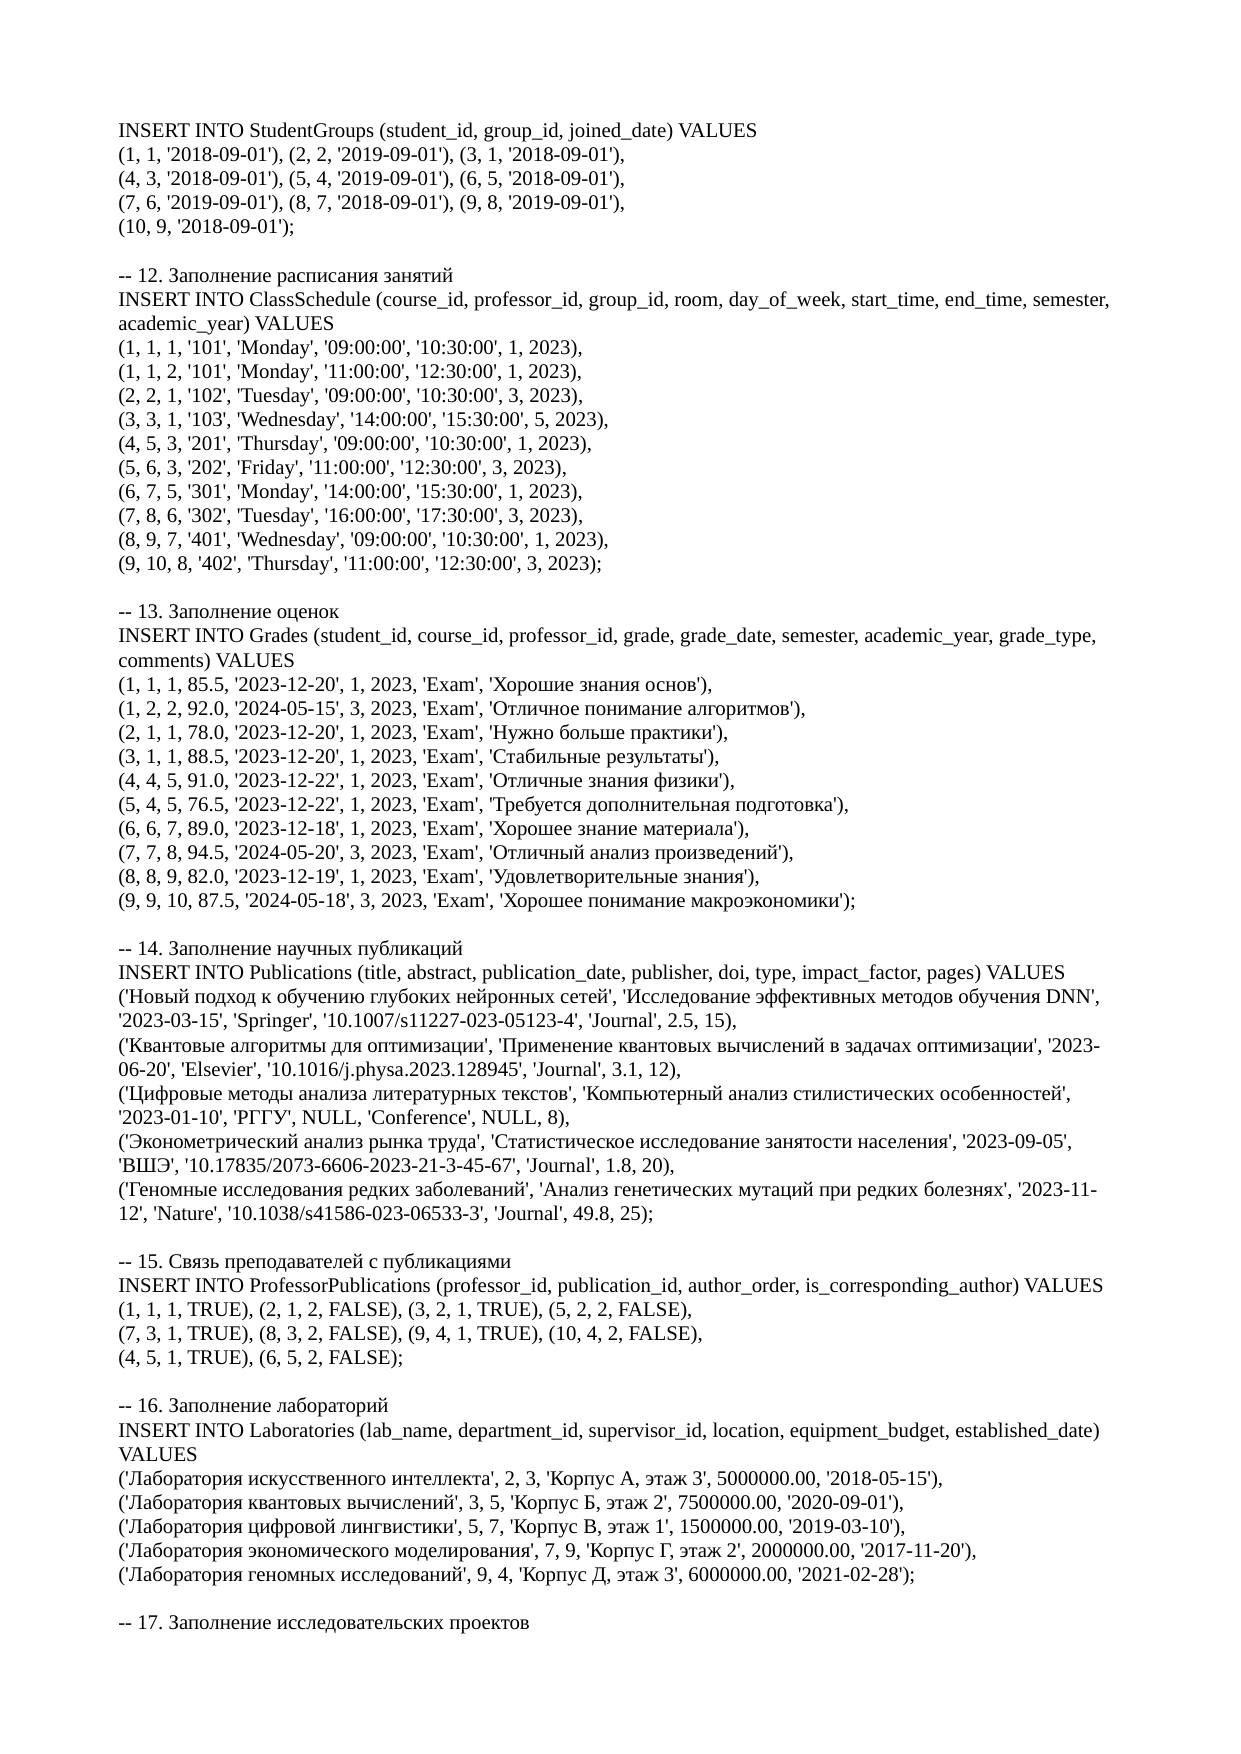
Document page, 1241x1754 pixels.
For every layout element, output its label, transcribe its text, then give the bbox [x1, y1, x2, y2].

text (7, 6, '2019-09-01'), (8, 7, '2018-09-01'), (9, 8, '2019-09-01'), [118, 190, 1122, 214]
text (5, 6, 3, '202', 'Friday', '11:00:00', '12:30:00', 3, 2023), [118, 455, 1122, 479]
text -- 12. Заполнение расписания занятий [118, 262, 1122, 287]
text (7, 7, 8, 94.5, '2024-05-20', 3, 2023, 'Exam', 'Отличный анализ произведений'), [118, 840, 1122, 864]
text (2, 2, 1, '102', 'Tuesday', '09:00:00', '10:30:00', 3, 2023), [118, 383, 1122, 407]
text (6, 7, 5, '301', 'Monday', '14:00:00', '15:30:00', 1, 2023), [118, 479, 1122, 503]
text (1, 1, '2018-09-01'), (2, 2, '2019-09-01'), (3, 1, '2018-09-01'), [118, 142, 1122, 166]
text ('Лаборатория искусственного интеллекта', 2, 3, 'Корпус А, этаж 3', 5000000.00, '2018-05-15'), [118, 1466, 1122, 1490]
text ('Лаборатория геномных исследований', 9, 4, 'Корпус Д, этаж 3', 6000000.00, '2021-02-28'); [118, 1562, 1122, 1586]
text (7, 8, 6, '302', 'Tuesday', '16:00:00', '17:30:00', 3, 2023), [118, 503, 1122, 527]
text -- 14. Заполнение научных публикаций [118, 936, 1122, 960]
text -- 13. Заполнение оценок [118, 599, 1122, 623]
text INSERT INTO Publications (title, abstract, publication_date, publisher, doi, type, impact_factor, pages) VALUES [118, 960, 1122, 984]
text (8, 8, 9, 82.0, '2023-12-19', 1, 2023, 'Exam', 'Удовлетворительные знания'), [118, 864, 1122, 888]
text ('Новый подход к обучению глубоких нейронных сетей', 'Исследование эффективных методов обучения DNN', '2023-03-15', 'Springer', '10.1007/s11227-023-05123-4', 'Journal', 2.5, 15), [118, 984, 1122, 1032]
text ('Лаборатория цифровой лингвистики', 5, 7, 'Корпус В, этаж 1', 1500000.00, '2019-03-10'), [118, 1514, 1122, 1538]
text (10, 9, '2018-09-01'); [118, 214, 1122, 238]
text (1, 1, 2, '101', 'Monday', '11:00:00', '12:30:00', 1, 2023), [118, 359, 1122, 383]
text -- 16. Заполнение лабораторий [118, 1393, 1122, 1417]
text INSERT INTO Laboratories (lab_name, department_id, supervisor_id, location, equipment_budget, established_date) VALUES [118, 1417, 1122, 1466]
text (6, 6, 7, 89.0, '2023-12-18', 1, 2023, 'Exam', 'Хорошее знание материала'), [118, 816, 1122, 840]
text (7, 3, 1, TRUE), (8, 3, 2, FALSE), (9, 4, 1, TRUE), (10, 4, 2, FALSE), [118, 1321, 1122, 1345]
text ('Цифровые методы анализа литературных текстов', 'Компьютерный анализ стилистических особенностей', '2023-01-10', 'РГГУ', NULL, 'Conference', NULL, 8), [118, 1081, 1122, 1129]
text (9, 9, 10, 87.5, '2024-05-18', 3, 2023, 'Exam', 'Хорошее понимание макроэкономики'); [118, 888, 1122, 912]
text (1, 2, 2, 92.0, '2024-05-15', 3, 2023, 'Exam', 'Отличное понимание алгоритмов'), [118, 696, 1122, 720]
text (4, 5, 3, '201', 'Thursday', '09:00:00', '10:30:00', 1, 2023), [118, 431, 1122, 455]
text -- 17. Заполнение исследовательских проектов [118, 1610, 1122, 1634]
text ('Геномные исследования редких заболеваний', 'Анализ генетических мутаций при редких болезнях', '2023-11-12', 'Nature', '10.1038/s41586-023-06533-3', 'Journal', 49.8, 25); [118, 1177, 1122, 1225]
text -- 15. Связь преподавателей с публикациями [118, 1249, 1122, 1273]
text ('Лаборатория экономического моделирования', 7, 9, 'Корпус Г, этаж 2', 2000000.00, '2017-11-20'), [118, 1538, 1122, 1562]
text (3, 1, 1, 88.5, '2023-12-20', 1, 2023, 'Exam', 'Стабильные результаты'), [118, 744, 1122, 768]
text (2, 1, 1, 78.0, '2023-12-20', 1, 2023, 'Exam', 'Нужно больше практики'), [118, 720, 1122, 744]
text INSERT INTO ClassSchedule (course_id, professor_id, group_id, room, day_of_week, start_time, end_time, semester, academic_year) VALUES [118, 287, 1122, 335]
text (1, 1, 1, '101', 'Monday', '09:00:00', '10:30:00', 1, 2023), [118, 335, 1122, 359]
text INSERT INTO StudentGroups (student_id, group_id, joined_date) VALUES [118, 118, 1122, 142]
text ('Эконометрический анализ рынка труда', 'Статистическое исследование занятости населения', '2023-09-05', 'ВШЭ', '10.17835/2073-6606-2023-21-3-45-67', 'Journal', 1.8, 20), [118, 1129, 1122, 1177]
text INSERT INTO ProfessorPublications (professor_id, publication_id, author_order, is_corresponding_author) VALUES [118, 1273, 1122, 1297]
text (4, 5, 1, TRUE), (6, 5, 2, FALSE); [118, 1345, 1122, 1369]
text (5, 4, 5, 76.5, '2023-12-22', 1, 2023, 'Exam', 'Требуется дополнительная подготовка'), [118, 792, 1122, 816]
text (8, 9, 7, '401', 'Wednesday', '09:00:00', '10:30:00', 1, 2023), [118, 527, 1122, 551]
text (4, 4, 5, 91.0, '2023-12-22', 1, 2023, 'Exam', 'Отличные знания физики'), [118, 768, 1122, 792]
text (3, 3, 1, '103', 'Wednesday', '14:00:00', '15:30:00', 5, 2023), [118, 407, 1122, 431]
text ('Квантовые алгоритмы для оптимизации', 'Применение квантовых вычислений в задачах оптимизации', '2023-06-20', 'Elsevier', '10.1016/j.physa.2023.128945', 'Journal', 3.1, 12), [118, 1032, 1122, 1081]
text (9, 10, 8, '402', 'Thursday', '11:00:00', '12:30:00', 3, 2023); [118, 551, 1122, 575]
text (1, 1, 1, TRUE), (2, 1, 2, FALSE), (3, 2, 1, TRUE), (5, 2, 2, FALSE), [118, 1297, 1122, 1321]
text ('Лаборатория квантовых вычислений', 3, 5, 'Корпус Б, этаж 2', 7500000.00, '2020-09-01'), [118, 1490, 1122, 1514]
text (1, 1, 1, 85.5, '2023-12-20', 1, 2023, 'Exam', 'Хорошие знания основ'), [118, 672, 1122, 696]
text INSERT INTO Grades (student_id, course_id, professor_id, grade, grade_date, semester, academic_year, grade_type, comments) VALUES [118, 623, 1122, 672]
text (4, 3, '2018-09-01'), (5, 4, '2019-09-01'), (6, 5, '2018-09-01'), [118, 166, 1122, 190]
